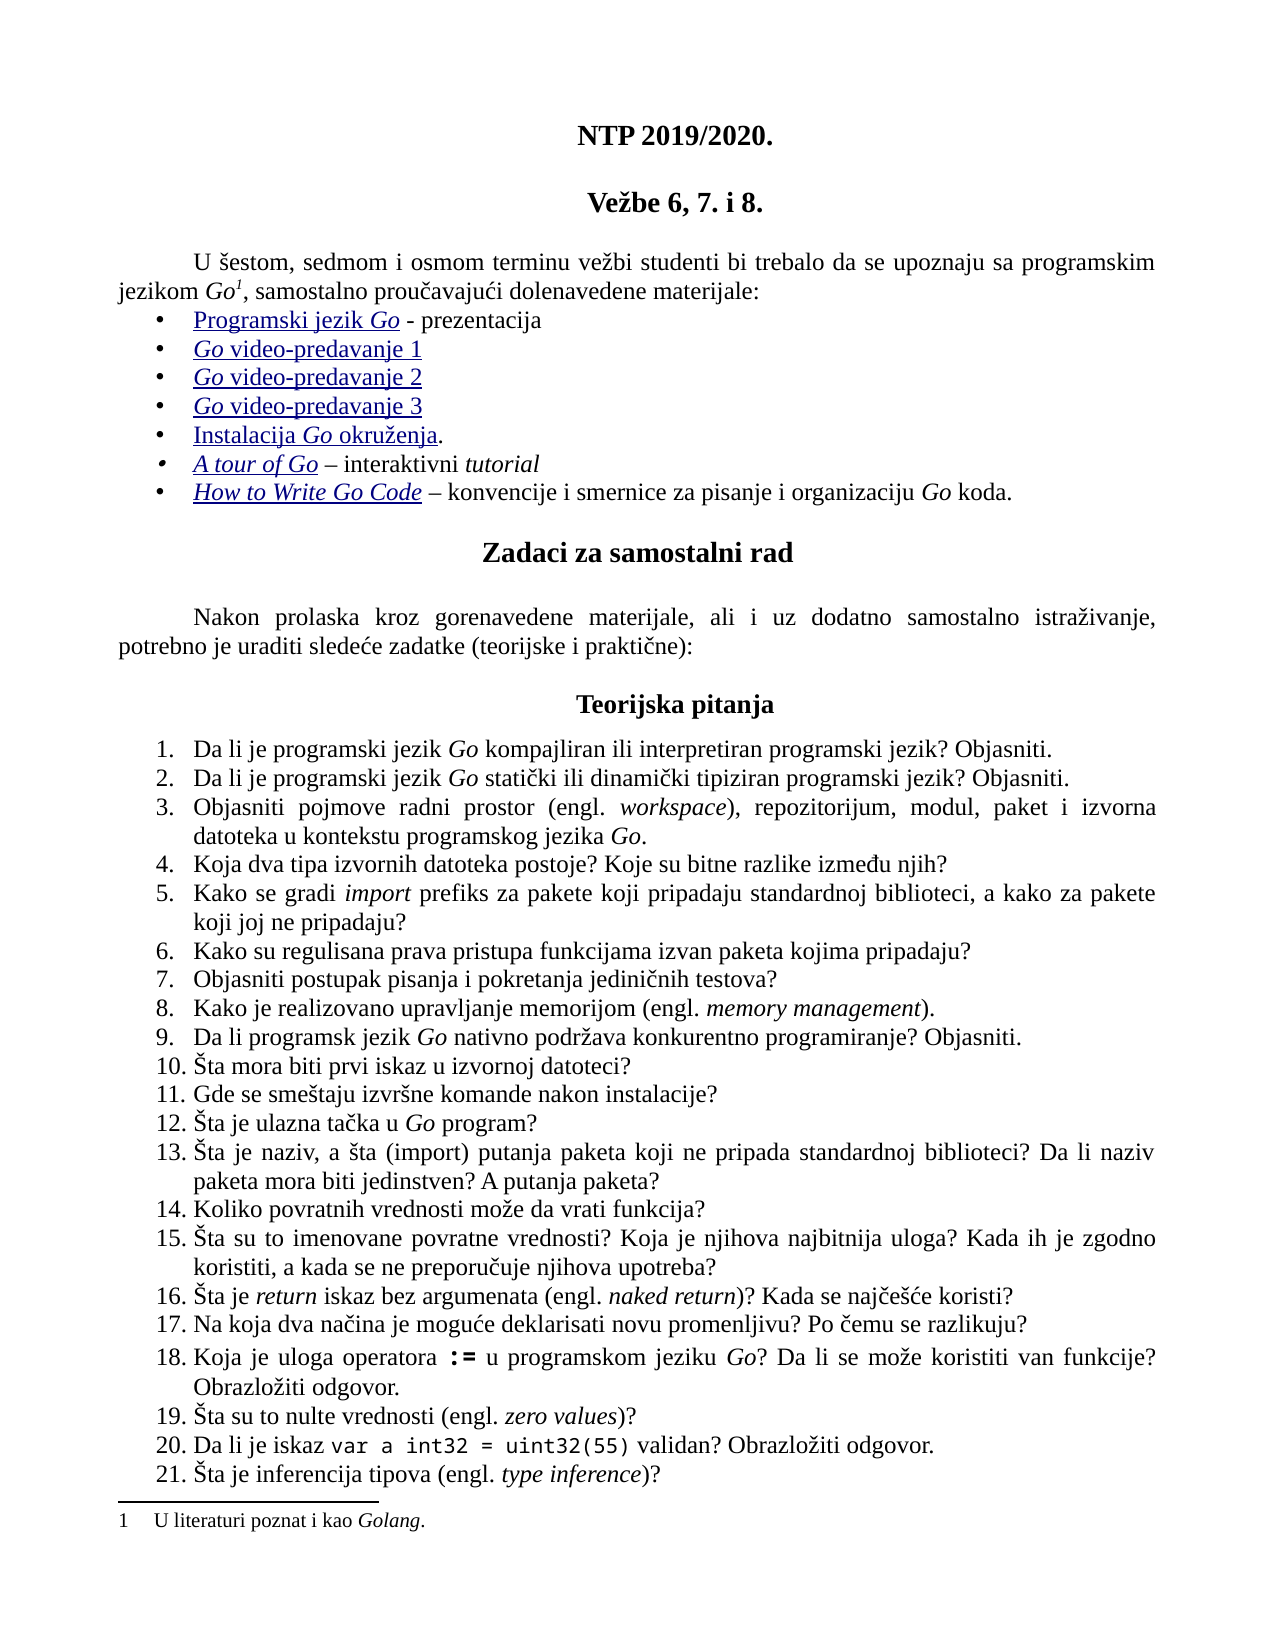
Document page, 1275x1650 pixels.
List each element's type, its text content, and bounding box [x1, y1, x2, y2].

list Da li programsk jezik Go nativno podržava konkurentno programiranje? Objasniti. [156, 1022, 1157, 1051]
list Go video-predavanje 2 [156, 362, 1157, 391]
list Da li je iskaz var a int32 = uint32(55) validan? Obrazložiti odgovor. [156, 1430, 1157, 1459]
list Šta je ulazna tačka u Go program? [156, 1108, 1157, 1137]
list Objasniti pojmove radni prostor (engl. workspace), repozitorijum, modul, paket i izvorna datoteka u kontekstu programskog jezika Go. [156, 792, 1157, 849]
list Na koja dva načina je moguće deklarisati novu promenljivu? Po čemu se razlikuju? [156, 1309, 1157, 1338]
text Vežbe 6, 7. i 8. [118, 185, 1157, 219]
text NTP 2019/2020. [118, 118, 1157, 152]
list Šta mora biti prvi iskaz u izvornoj datoteci? [156, 1051, 1157, 1079]
list Koja dva tipa izvornih datoteka postoje? Koje su bitne razlike između njih? [156, 849, 1157, 878]
list Koja je uloga operatora := u programskom jeziku Go? Da li se može koristiti van funkcije? Obrazložiti odgovor. [156, 1338, 1157, 1401]
list A tour of Go – interaktivni tutorial [156, 449, 1157, 477]
list Koliko povratnih vrednosti može da vrati funkcija? [156, 1194, 1157, 1223]
list Šta je naziv, a šta (import) putanja paketa koji ne pripada standardnoj biblioteci? Da li naziv paketa mora biti jedinstven? A putanja paketa? [156, 1137, 1157, 1194]
text U literaturi poznat i kao Golang. [118, 1508, 1157, 1532]
list Instalacija Go okruženja. [156, 420, 1157, 449]
list Da li je programski jezik Go statički ili dinamički tipiziran programski jezik? Objasniti. [156, 763, 1157, 792]
list Šta je return iskaz bez argumenata (engl. naked return)? Kada se najčešće koristi? [156, 1281, 1157, 1309]
list Kako je realizovano upravljanje memorijom (engl. memory management). [156, 993, 1157, 1022]
list Da li je programski jezik Go kompajliran ili interpretiran programski jezik? Objasniti. [156, 734, 1157, 763]
text U šestom, sedmom i osmom terminu vežbi studenti bi trebalo da se upoznaju sa programskim jezikom Go, samostalno proučavajući dolenavedene materijale: [118, 247, 1157, 305]
list Kako se gradi import prefiks za pakete koji pripadaju standardnoj biblioteci, a kako za pakete koji joj ne pripadaju? [156, 878, 1157, 936]
list Šta su to imenovane povratne vrednosti? Koja je njihova najbitnija uloga? Kada ih je zgodno koristiti, a kada se ne preporučuje njihova upotreba? [156, 1223, 1157, 1281]
list Programski jezik Go - prezentacija [156, 305, 1157, 334]
list How to Write Go Code – konvencije i smernice za pisanje i organizaciju Go koda. [156, 477, 1157, 506]
list Kako su regulisana prava pristupa funkcijama izvan paketa kojima pripadaju? [156, 936, 1157, 964]
list Go video-predavanje 3 [156, 391, 1157, 420]
text Teorijska pitanja [118, 688, 1157, 719]
list Go video-predavanje 1 [156, 334, 1157, 362]
text Nakon prolaska kroz gorenavedene materijale, ali i uz dodatno samostalno istraživanje, potrebno je uraditi sledeće zadatke (teorijske i praktične): [118, 602, 1157, 659]
list Gde se smeštaju izvršne komande nakon instalacije? [156, 1079, 1157, 1108]
text Zadaci za samostalni rad [118, 535, 1157, 568]
list Objasniti postupak pisanja i pokretanja jediničnih testova? [156, 964, 1157, 993]
list Šta je inferencija tipova (engl. type inference)? [156, 1459, 1157, 1488]
list Šta su to nulte vrednosti (engl. zero values)? [156, 1401, 1157, 1430]
